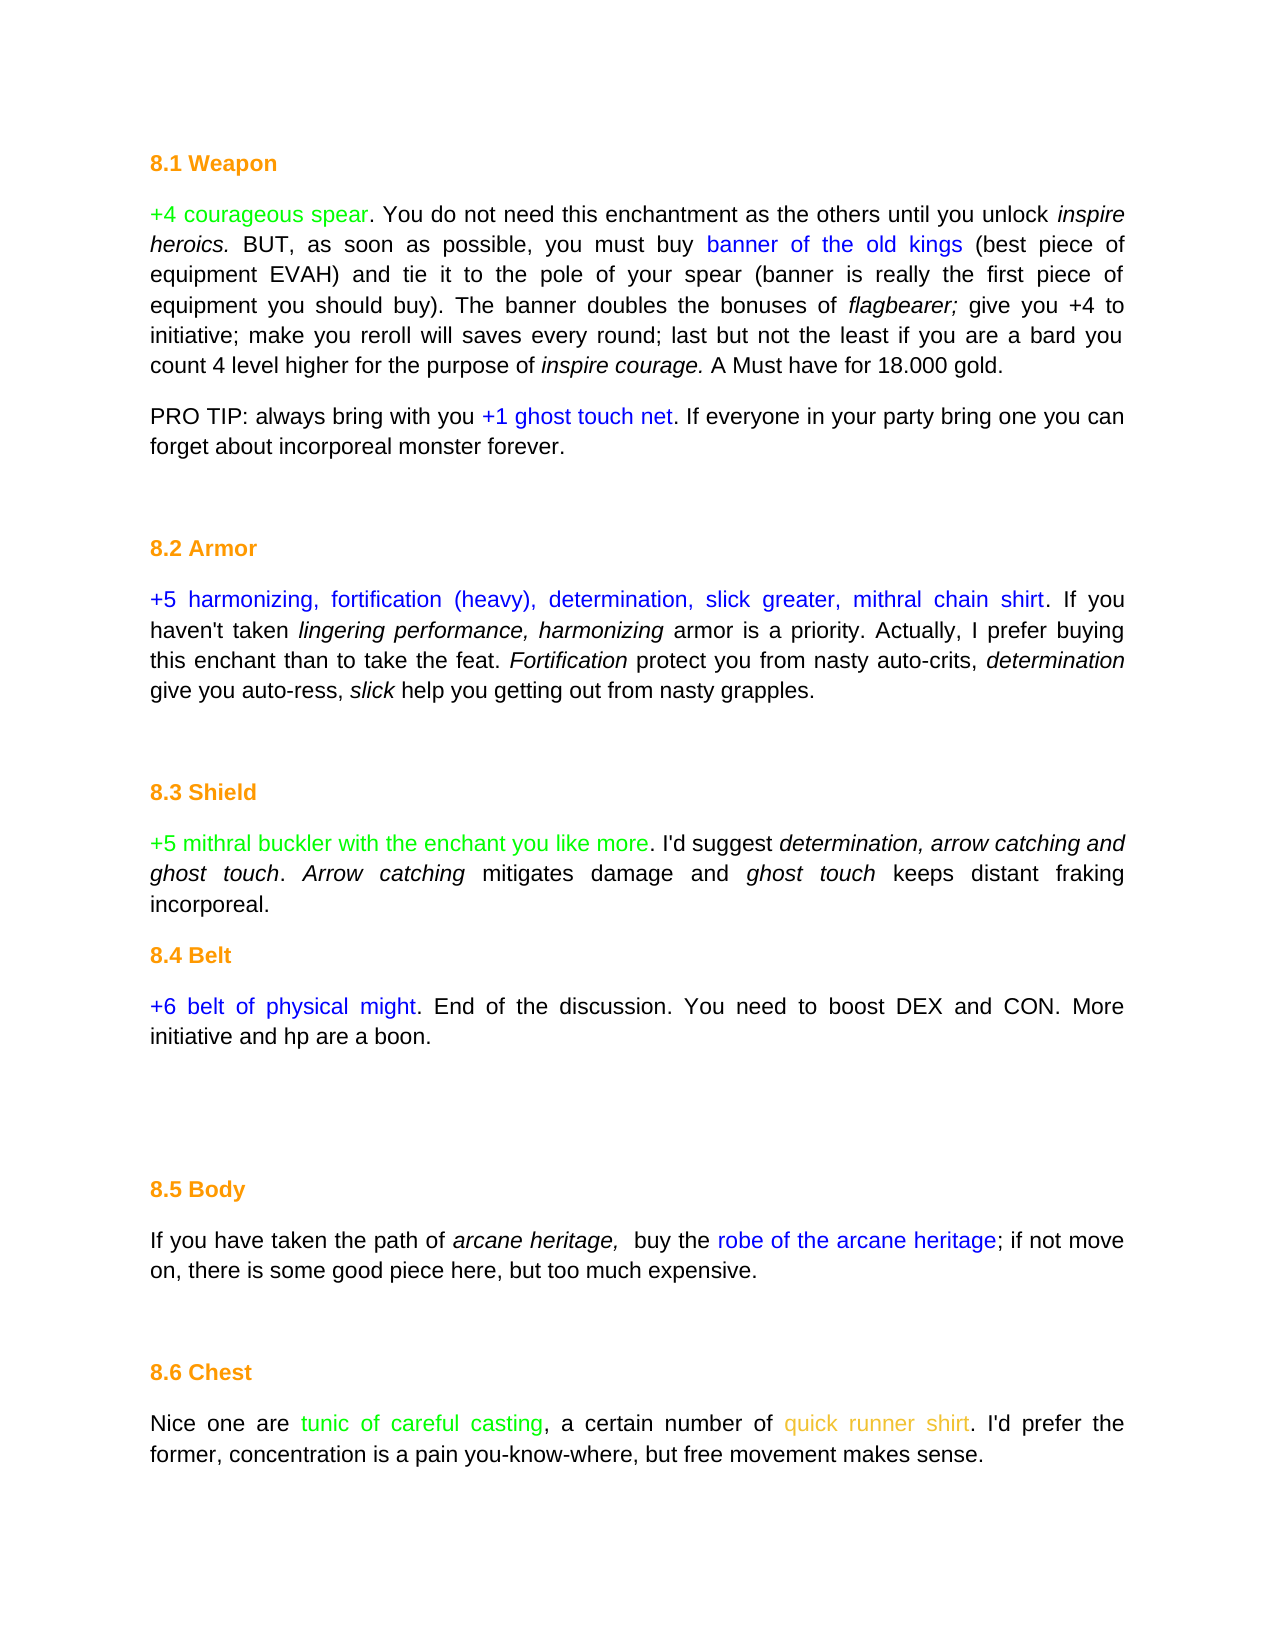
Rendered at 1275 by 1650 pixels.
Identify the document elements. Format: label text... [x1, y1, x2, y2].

text Nice one are tunic of careful casting, a certain number of quick runner shirt. I'd prefer the former, concentration is a pain you-know-where, but free movement makes sense. [150, 1410, 1125, 1467]
text If you have taken the path of arcane heritage, buy the robe of the arcane heritage; if not move on, there is some good piece here, but too much expensive. [150, 1227, 1125, 1284]
text +6 belt of physical might. End of the discussion. You need to boost DEX and CON. More initiative and hp are a boon. [150, 993, 1125, 1049]
text 8.1 Weapon [150, 150, 1125, 176]
text 8.4 Belt [150, 942, 1125, 968]
text 8.5 Body [150, 1176, 1125, 1202]
text +5 mithral buckler with the enchant you like more. I'd suggest determination, arrow catching and ghost touch. Arrow catching mitigates damage and ghost touch keeps distant fraking incorporeal. [150, 830, 1125, 917]
text PRO TIP: always bring with you +1 ghost touch net. If everyone in your party bring one you can forget about incorporeal monster forever. [150, 403, 1125, 460]
text 8.2 Armor [150, 535, 1125, 562]
text 8.6 Chest [150, 1359, 1125, 1386]
text +5 harmonizing, fortification (heavy), determination, slick greater, mithral chain shirt. If you haven't taken lingering performance, harmonizing armor is a priority. Actually, I prefer buying this enchant than to take the feat. Fortification protect you from nasty auto-crits, determination give you auto-ress, slick help you getting out from nasty grapples. [150, 586, 1125, 703]
text +4 courageous spear. You do not need this enchantment as the others until you unlock inspire heroics. BUT, as soon as possible, you must buy banner of the old kings (best piece of equipment EVAH) and tie it to the pole of your spear (banner is really the first piece of equipment you should buy). The banner doubles the bonuses of flagbearer; give you +4 to initiative; make you reroll will saves every round; last but not the least if you are a bard you count 4 level higher for the purpose of inspire courage. A Must have for 18.000 gold. [150, 201, 1125, 378]
text 8.3 Shield [150, 779, 1125, 806]
